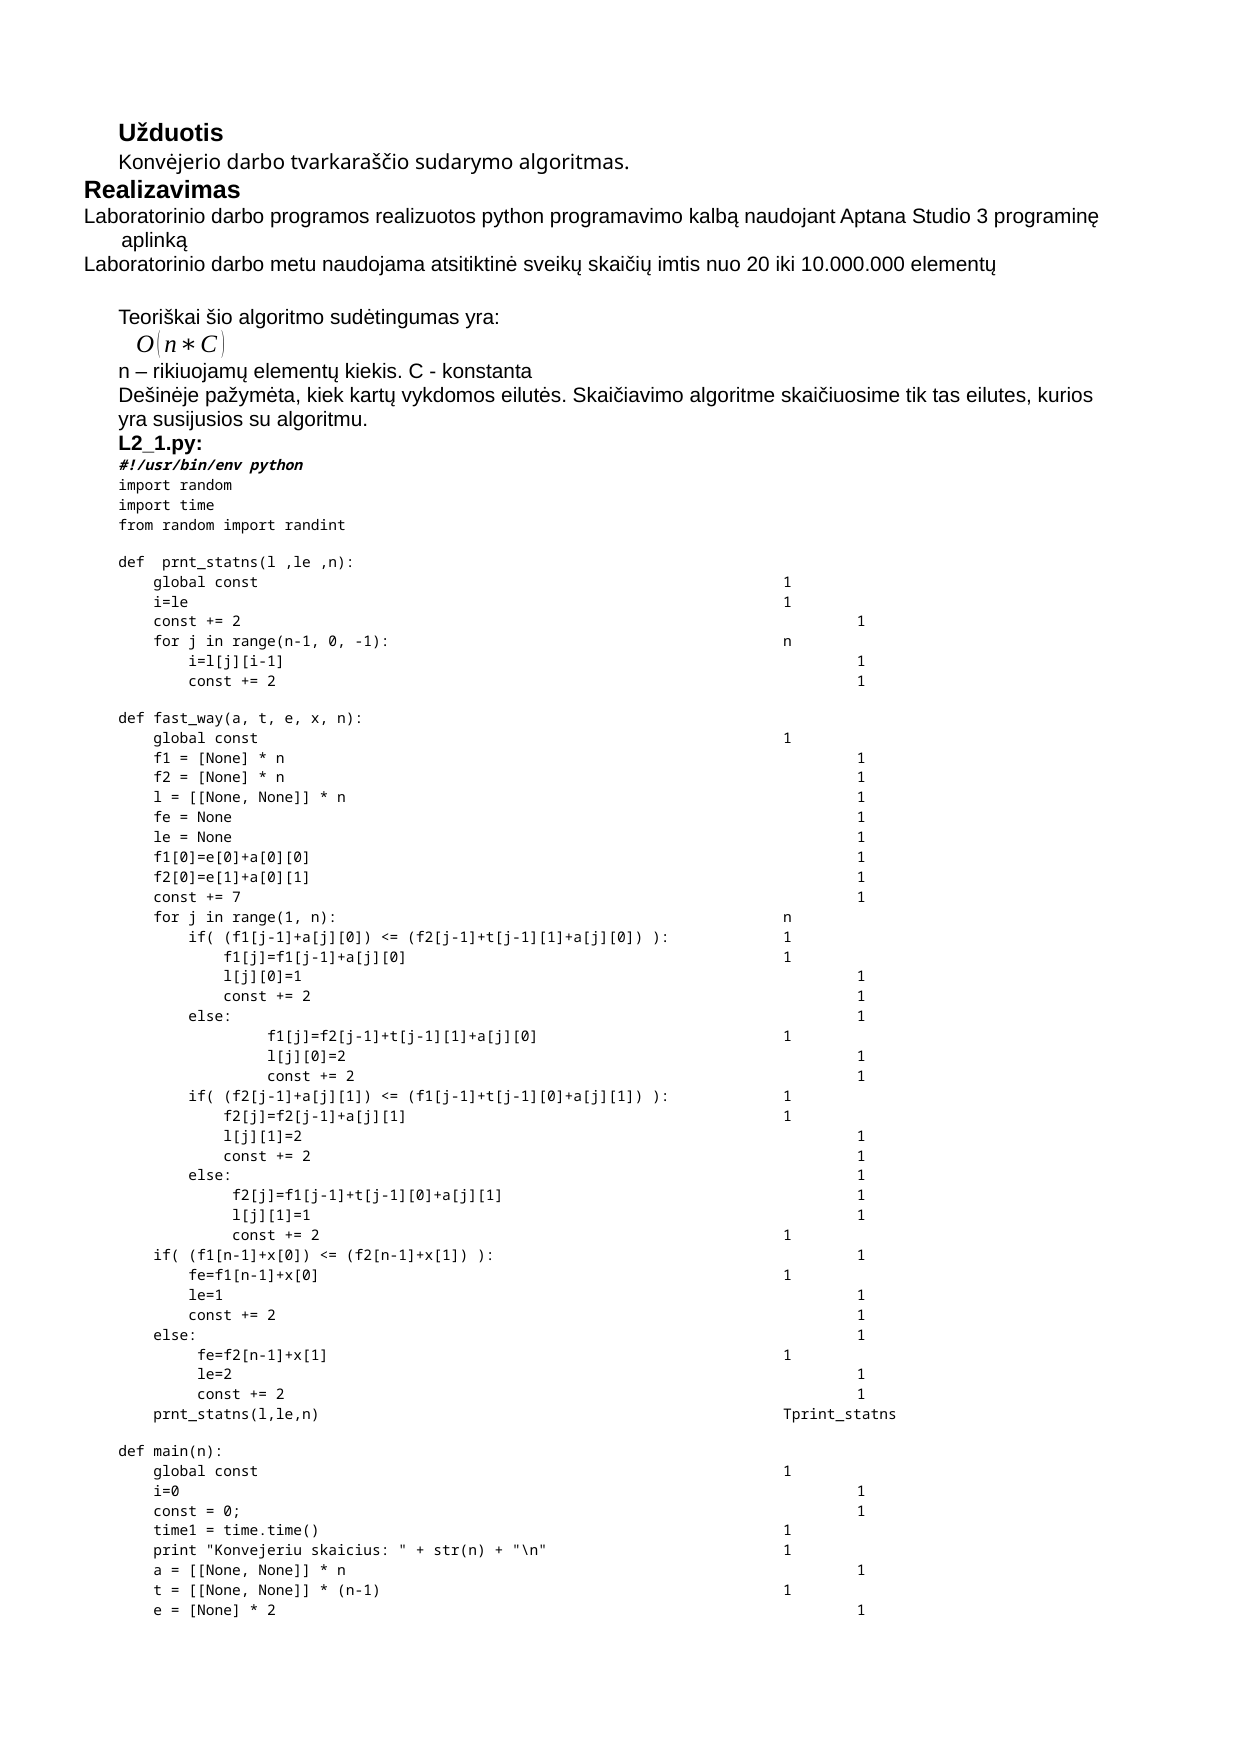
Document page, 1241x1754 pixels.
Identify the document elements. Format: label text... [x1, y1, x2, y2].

text f1 = [None] * n 1 [118, 747, 1122, 767]
text from random import randint [118, 515, 1122, 535]
text const += 2 1 [118, 1384, 1122, 1404]
text f2[j]=f1[j-1]+t[j-1][0]+a[j][1] 1 [118, 1185, 1122, 1205]
text le=1 1 [118, 1284, 1122, 1304]
text t = [[None, None]] * (n-1) 1 [118, 1580, 1122, 1600]
text L2_1.py: [118, 431, 1122, 455]
text l[j][0]=2 1 [118, 1046, 1122, 1066]
text i=l[j][i-1] 1 [118, 651, 1122, 671]
text l[j][1]=1 1 [118, 1205, 1122, 1225]
text l = [[None, None]] * n 1 [118, 787, 1122, 807]
text const += 2 1 [118, 1066, 1122, 1086]
text const += 2 1 [118, 671, 1122, 691]
text f1[j]=f2[j-1]+t[j-1][1]+a[j][0] 1 [118, 1026, 1122, 1046]
text a = [[None, None]] * n 1 [118, 1560, 1122, 1580]
text fe=f1[n-1]+x[0] 1 [118, 1265, 1122, 1284]
text const += 2 1 [118, 1225, 1122, 1245]
text i=le 1 [118, 591, 1122, 611]
text f2[0]=e[1]+a[0][1] 1 [118, 867, 1122, 887]
text for j in range(1, n): n [118, 907, 1122, 926]
text global const 1 [118, 571, 1122, 591]
text import time [118, 495, 1122, 515]
text global const 1 [118, 727, 1122, 747]
text if( (f1[n-1]+x[0]) <= (f2[n-1]+x[1]) ): 1 [118, 1245, 1122, 1265]
text f2[j]=f2[j-1]+a[j][1] 1 [118, 1106, 1122, 1125]
text const = 0; 1 [118, 1500, 1122, 1520]
text Laboratorinio darbo metu naudojama atsitiktinė sveikų skaičių imtis nuo 20 iki 10.000.000 elementų [84, 252, 1122, 276]
text n – rikiuojamų elementų kiekis. C - konstanta [118, 359, 1122, 383]
text Realizavimas [84, 175, 1122, 204]
text Laboratorinio darbo programos realizuotos python programavimo kalbą naudojant Aptana Studio 3 programinę aplinką [84, 204, 1122, 252]
text l[j][0]=1 1 [118, 966, 1122, 986]
text l[j][1]=2 1 [118, 1125, 1122, 1145]
text for j in range(n-1, 0, -1): n [118, 631, 1122, 651]
text else: 1 [118, 1006, 1122, 1026]
text def fast_way(a, t, e, x, n): [118, 708, 1122, 727]
text Dešinėje pažymėta, kiek kartų vykdomos eilutės. Skaičiavimo algoritme skaičiuosime tik tas eilutes, kurios yra susijusios su algoritmu. [118, 383, 1122, 431]
text else: 1 [118, 1165, 1122, 1185]
text Užduotis [118, 118, 1122, 147]
text const += 2 1 [118, 986, 1122, 1006]
text f1[0]=e[0]+a[0][0] 1 [118, 847, 1122, 867]
text f1[j]=f1[j-1]+a[j][0] 1 [118, 946, 1122, 966]
text else: 1 [118, 1324, 1122, 1344]
text fe=f2[n-1]+x[1] 1 [118, 1344, 1122, 1364]
text time1 = time.time() 1 [118, 1520, 1122, 1540]
text if( (f2[j-1]+a[j][1]) <= (f1[j-1]+t[j-1][0]+a[j][1]) ): 1 [118, 1086, 1122, 1106]
text def main(n): [118, 1441, 1122, 1461]
text le=2 1 [118, 1364, 1122, 1384]
text const += 7 1 [118, 887, 1122, 907]
text const += 2 1 [118, 1145, 1122, 1165]
text const += 2 1 [118, 611, 1122, 631]
text Konvėjerio darbo tvarkaraščio sudarymo algoritmas. [118, 147, 1122, 175]
text global const 1 [118, 1461, 1122, 1480]
text fe = None 1 [118, 807, 1122, 827]
text prnt_statns(l,le,n) Tprint_statns [118, 1404, 1122, 1424]
text Teoriškai šio algoritmo sudėtingumas yra: [118, 305, 1122, 329]
text def prnt_statns(l ,le ,n): [118, 552, 1122, 571]
text if( (f1[j-1]+a[j][0]) <= (f2[j-1]+t[j-1][1]+a[j][0]) ): 1 [118, 926, 1122, 946]
text #!/usr/bin/env python [118, 455, 1122, 475]
text print "Konvejeriu skaicius: " + str(n) + "\n" 1 [118, 1540, 1122, 1560]
text f2 = [None] * n 1 [118, 767, 1122, 787]
text import random [118, 475, 1122, 495]
text e = [None] * 2 1 [118, 1600, 1122, 1620]
text i=0 1 [118, 1480, 1122, 1500]
text const += 2 1 [118, 1304, 1122, 1324]
text le = None 1 [118, 827, 1122, 847]
